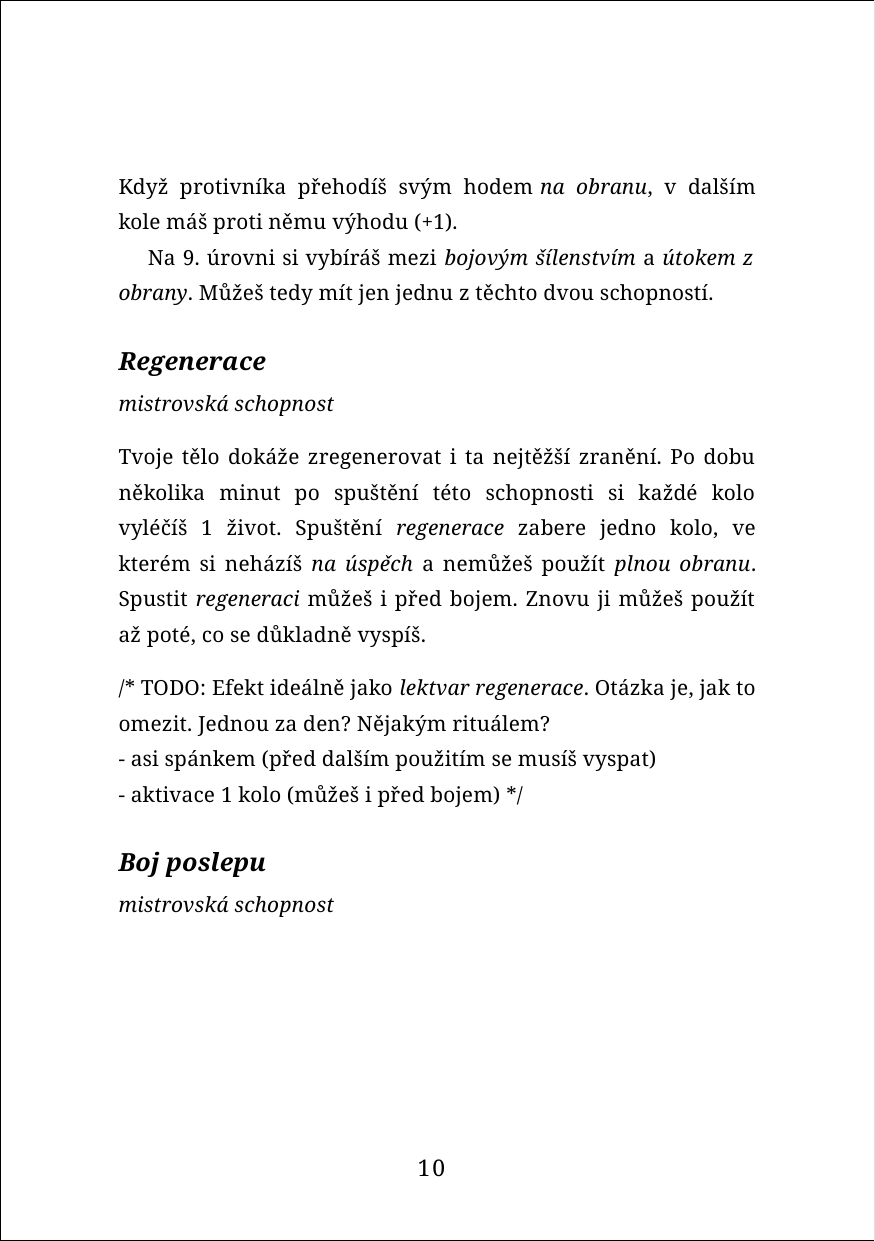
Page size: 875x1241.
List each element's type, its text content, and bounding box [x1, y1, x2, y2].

subtitle Boj poslepu [118, 845, 756, 879]
text /* TODO: Efekt ideálně jako lektvar regenerace. Otázka je, jak to omezit. Jednou za den? Nějakým rituálem? - asi spánkem (před dalším použitím se musíš vyspat) - aktivace 1 kolo (můžeš i před bojem) */ [118, 673, 756, 808]
text mistrovská schopnost [118, 891, 756, 919]
subtitle Regenerace [118, 343, 756, 377]
text Když protivníka přehodíš svým hodem na obranu, v dalším kole máš proti němu výhodu (+1). Na 9. úrovni si vybíráš mezi bojovým šílenstvím a útokem z obrany. Můžeš tedy mít jen jednu z těchto dvou schopností. [118, 172, 756, 307]
text mistrovská schopnost [118, 389, 756, 418]
text Tvoje tělo dokáže zregenerovat i ta nejtěžší zranění. Po dobu několika minut po spuštění této schopnosti si každé kolo vyléčíš 1 život. Spuštění regenerace zabere jedno kolo, ve kterém si neházíš na úspěch a nemůžeš použít plnou obranu. Spustit regeneraci můžeš i před bojem. Znovu ji můžeš použít až poté, co se důkladně vyspíš. [118, 442, 756, 648]
